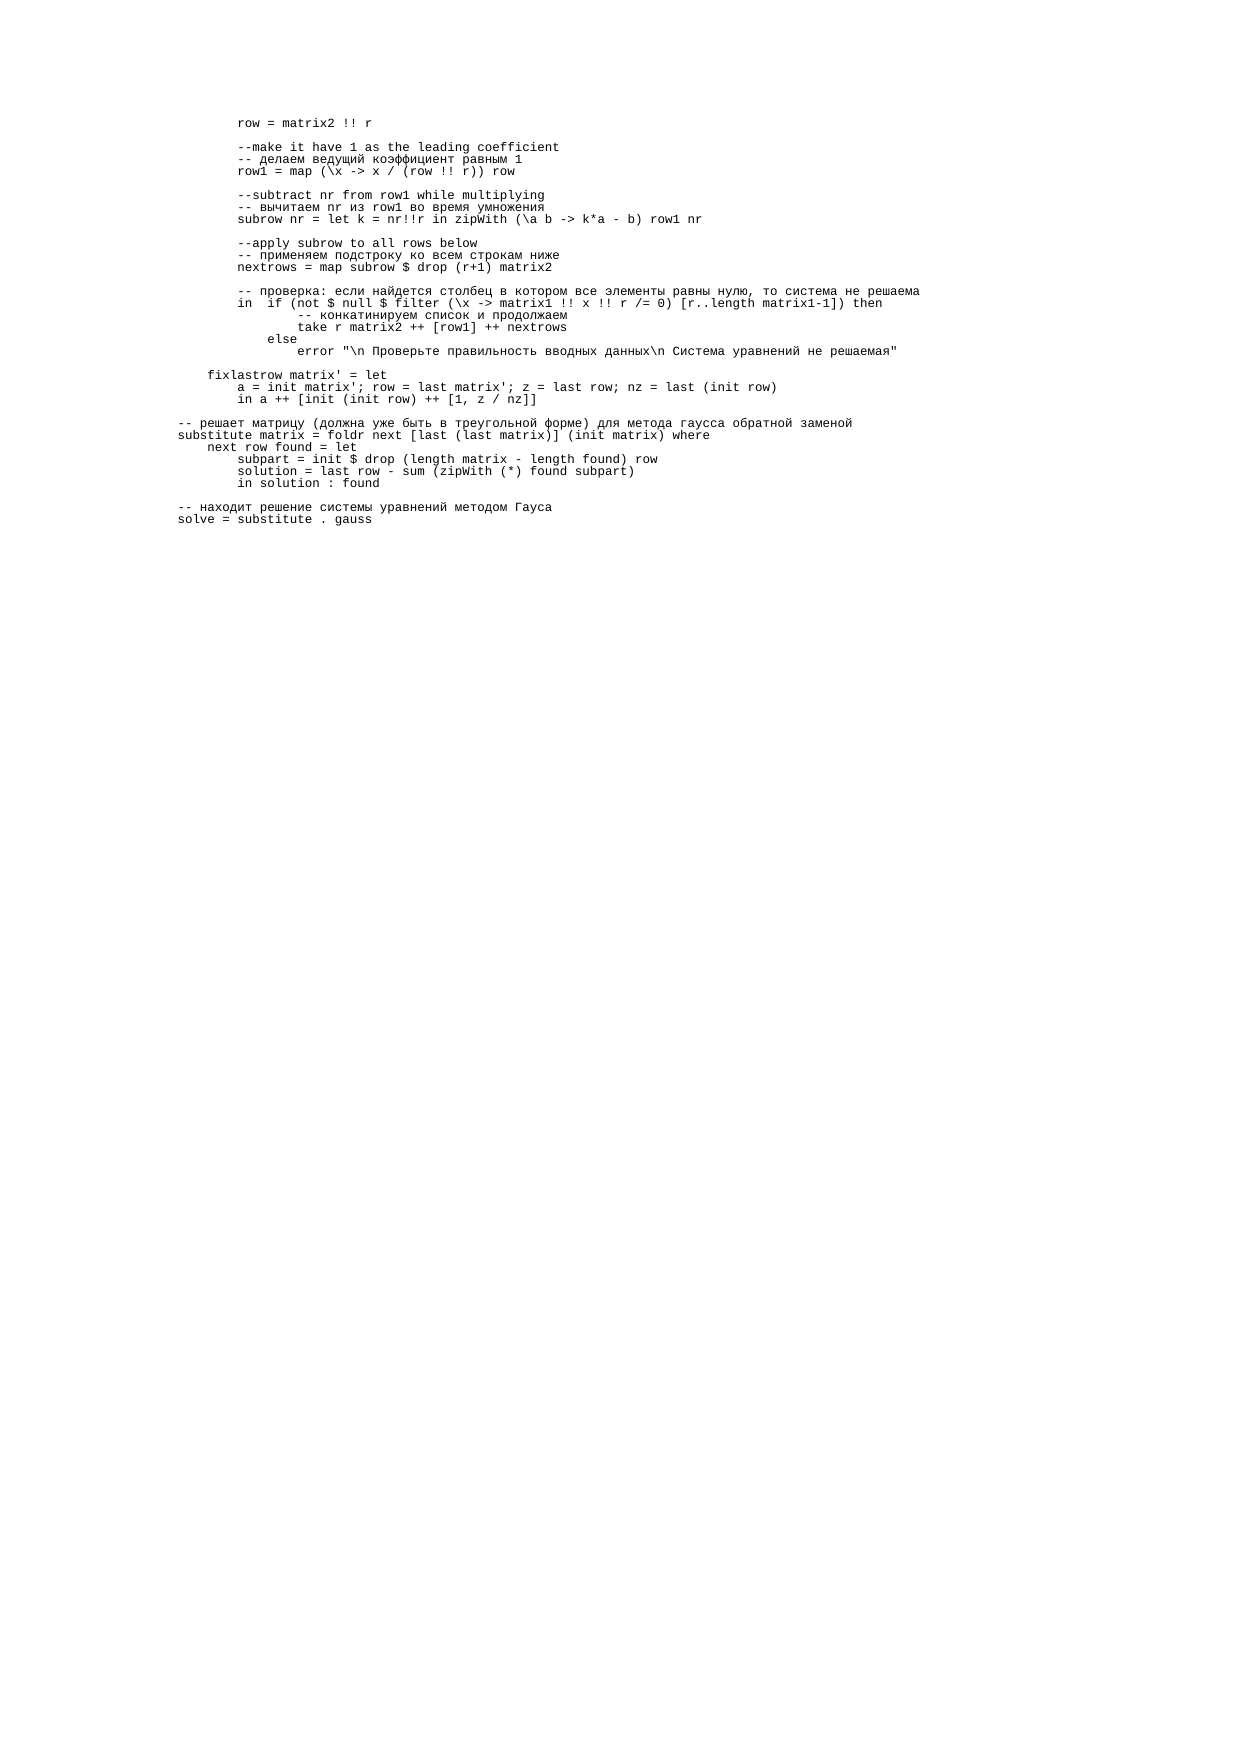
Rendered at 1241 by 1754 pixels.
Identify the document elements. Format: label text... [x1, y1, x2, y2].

text in if (not $ null $ filter (\x -> matrix1 !! x !! r /= 0) [r..length matrix1-1]) then [684, 298, 834, 310]
text next row found = let [177, 442, 1152, 453]
text row1 = map (\x -> x / (row !! r)) row [177, 166, 1152, 178]
text row = matrix2 !! r [177, 118, 1152, 130]
text -- решает матрицу (должна уже быть в треугольной [177, 418, 547, 429]
text форме) для метода гаусса обратной заменой [548, 418, 1152, 429]
text --make it have 1 as the leading coefficient [177, 142, 1152, 154]
text -- находит решение системы уравнений методом Гауса [177, 501, 1152, 513]
text take r matrix2 ++ [row1] ++ nextrows [177, 322, 435, 334]
text error "\n Проверьте правильность вводных данных\n Система уравнений не решаемая" [177, 346, 1152, 358]
text -- делаем ведущий коэффициент равным 1 [406, 154, 1152, 166]
text else [177, 334, 1152, 346]
text take r matrix2 ++ [row1] ++ nextrows [474, 322, 1152, 334]
text in a ++ [init (init row) ++ [1, z / nz]] [301, 394, 450, 406]
text in if (not $ null $ filter (\x -> matrix1 !! x !! r /= 0) [r..length matrix1-1]) then [835, 298, 1152, 310]
text in if (not $ null $ filter (\x -> matrix1 !! x !! r /= 0) [r..length matrix1-1]) then [177, 298, 683, 310]
text fixlastrow matrix' = let [177, 370, 1152, 382]
text in a ++ [init (init row) ++ [1, z / nz]] [534, 394, 1152, 406]
text solution = last row - sum (zipWith (*) found subpart) [177, 466, 1152, 477]
text --subtract nr from row1 while multiplying [177, 190, 1152, 202]
text a = init matrix'; row = last matrix'; z = last row; nz = last (init row) [177, 382, 1152, 394]
text in a ++ [init (init row) ++ [1, z / nz]] [177, 394, 300, 406]
text -- конкатинируем список и продолжаем [177, 310, 1152, 322]
text substitute matrix = foldr next [last (last matrix)] (init matrix) where [177, 429, 1152, 442]
text -- применяем подстроку ко всем строкам ниже [177, 250, 1152, 262]
text subpart = init $ drop (length matrix - length found) row [177, 453, 1152, 466]
text --apply subrow to all rows below [177, 238, 1152, 250]
text -- вычитаем nr из row1 во время умножения [177, 202, 1152, 214]
text in a ++ [init (init row) ++ [1, z / nz]] [451, 394, 526, 406]
text subrow nr = let k = nr!!r in zipWith (\a b -> k*a - b) row1 nr [177, 214, 1152, 226]
text nextrows = map subrow $ drop (r+1) matrix2 [177, 262, 1152, 274]
text -- проверка: если найдется столбец в котором все элементы равны нулю, то система не решаема [177, 286, 1152, 298]
text -- делаем ведущий коэффициент равным 1 [177, 154, 397, 166]
text in solution : found [177, 477, 1152, 489]
text solve = substitute . gauss [177, 513, 1152, 525]
